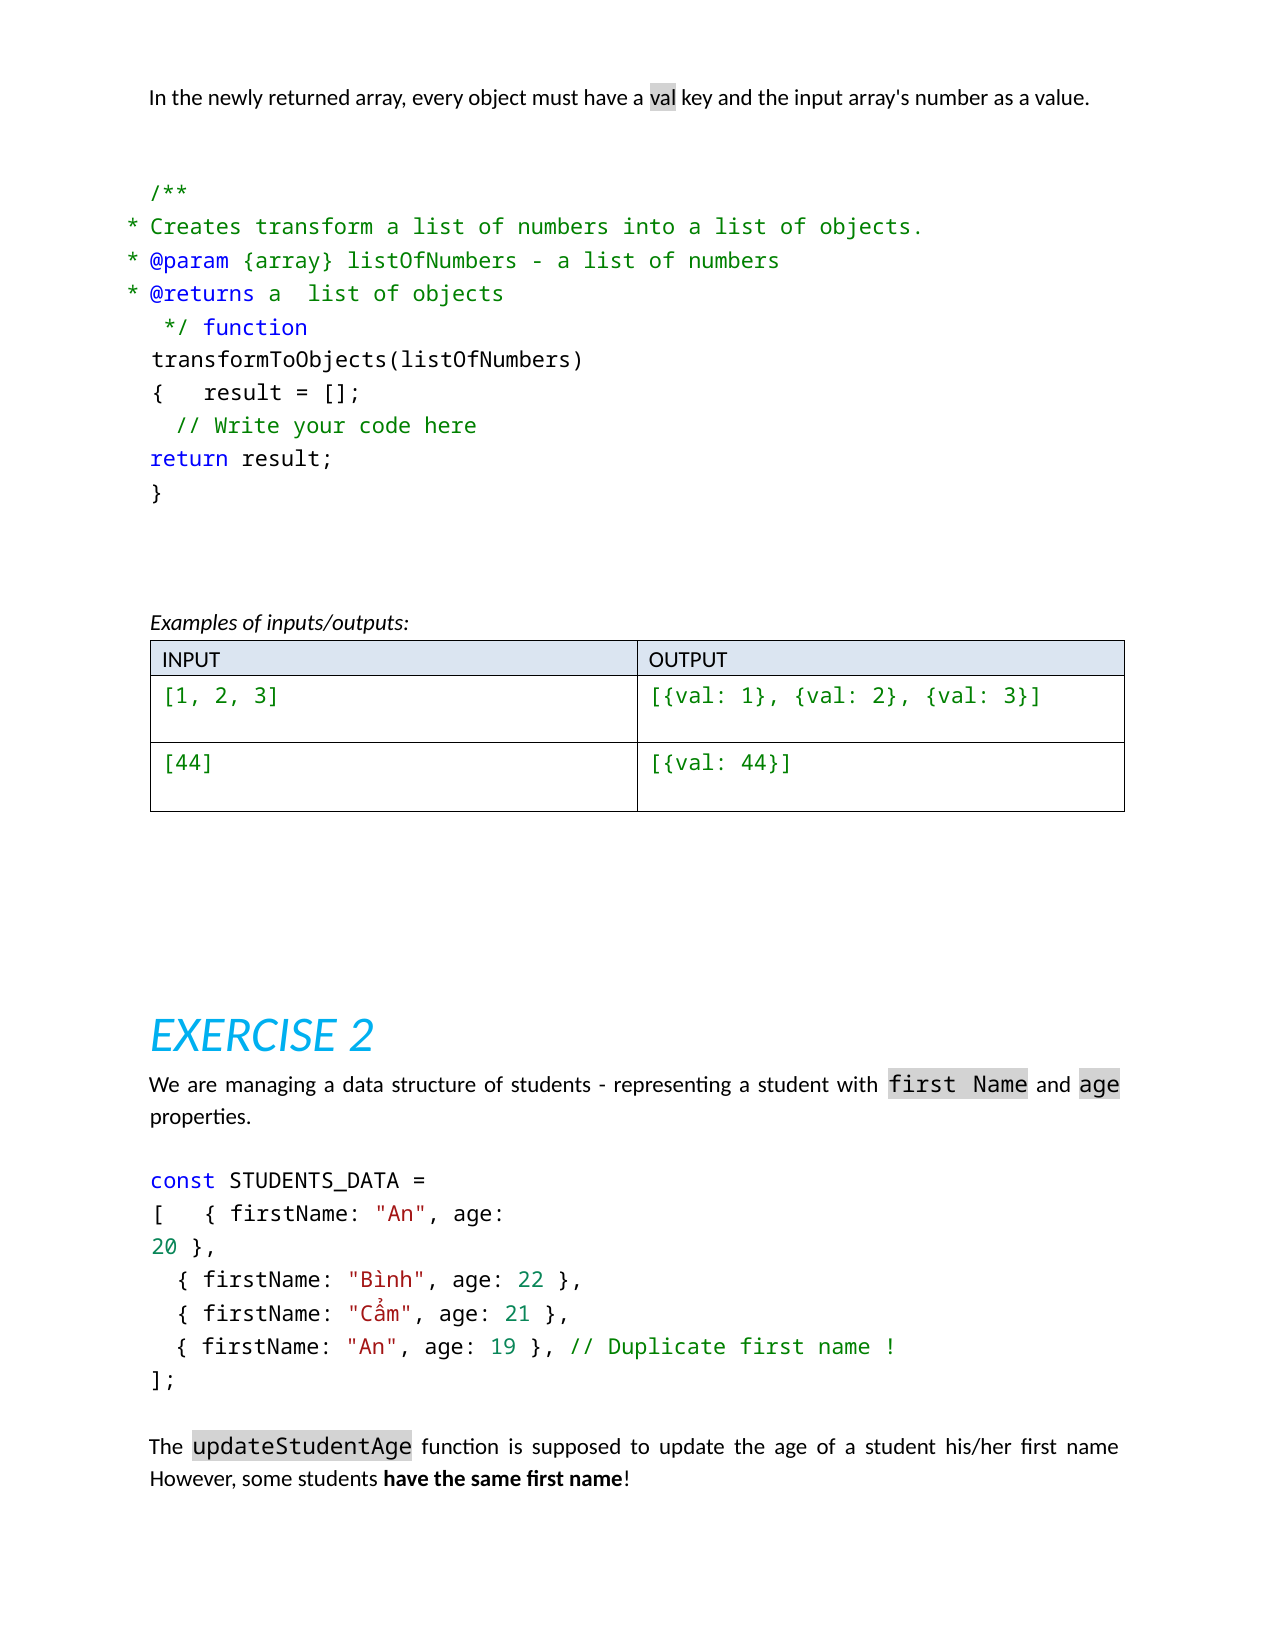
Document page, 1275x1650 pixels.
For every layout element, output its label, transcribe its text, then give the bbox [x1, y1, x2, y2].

text In the newly returned array, every object must have a val key and the input array's number as a value. [148, 83, 1120, 111]
text { firstName: "Cẩm", age: 21 }, [150, 1297, 1120, 1327]
text { firstName: "An", age: 19 }, // Duplicate first name ! [148, 1331, 1120, 1361]
text The updateStudentAge function is supposed to update the age of a student his/her first name However, some students have the same first name! [148, 1430, 1120, 1492]
text { firstName: "Bình", age: 22 }, [150, 1264, 1120, 1294]
text /** [148, 178, 1120, 208]
text Examples of inputs/outputs: [150, 608, 1067, 636]
table_cell [44] [151, 743, 637, 811]
text const STUDENTS_DATA = [ { firstName: "An", age: 20 }, [150, 1165, 523, 1260]
table_cell [{val: 44}] [638, 743, 1124, 811]
text // Write your code here return result; [148, 411, 535, 473]
subtitle EXERCISE 2 [149, 1003, 1120, 1064]
list @param {array} listOfNumbers - a list of numbers [126, 245, 1120, 274]
text We are managing a data structure of students - representing a student with first Name and age properties. [148, 1068, 1120, 1131]
text ]; [150, 1364, 1120, 1394]
table_cell [{val: 1}, {val: 2}, {val: 3}] [638, 676, 1124, 742]
list Creates transform a list of numbers into a list of objects. [126, 211, 1120, 241]
text } [150, 477, 1120, 506]
text */ function transformToObjects(listOfNumbers) { result = []; [150, 312, 679, 407]
table_header OUTPUT [638, 641, 1124, 675]
table_cell [1, 2, 3] [151, 676, 637, 742]
list @returns a list of objects [126, 278, 1120, 308]
table_header INPUT [151, 641, 637, 675]
